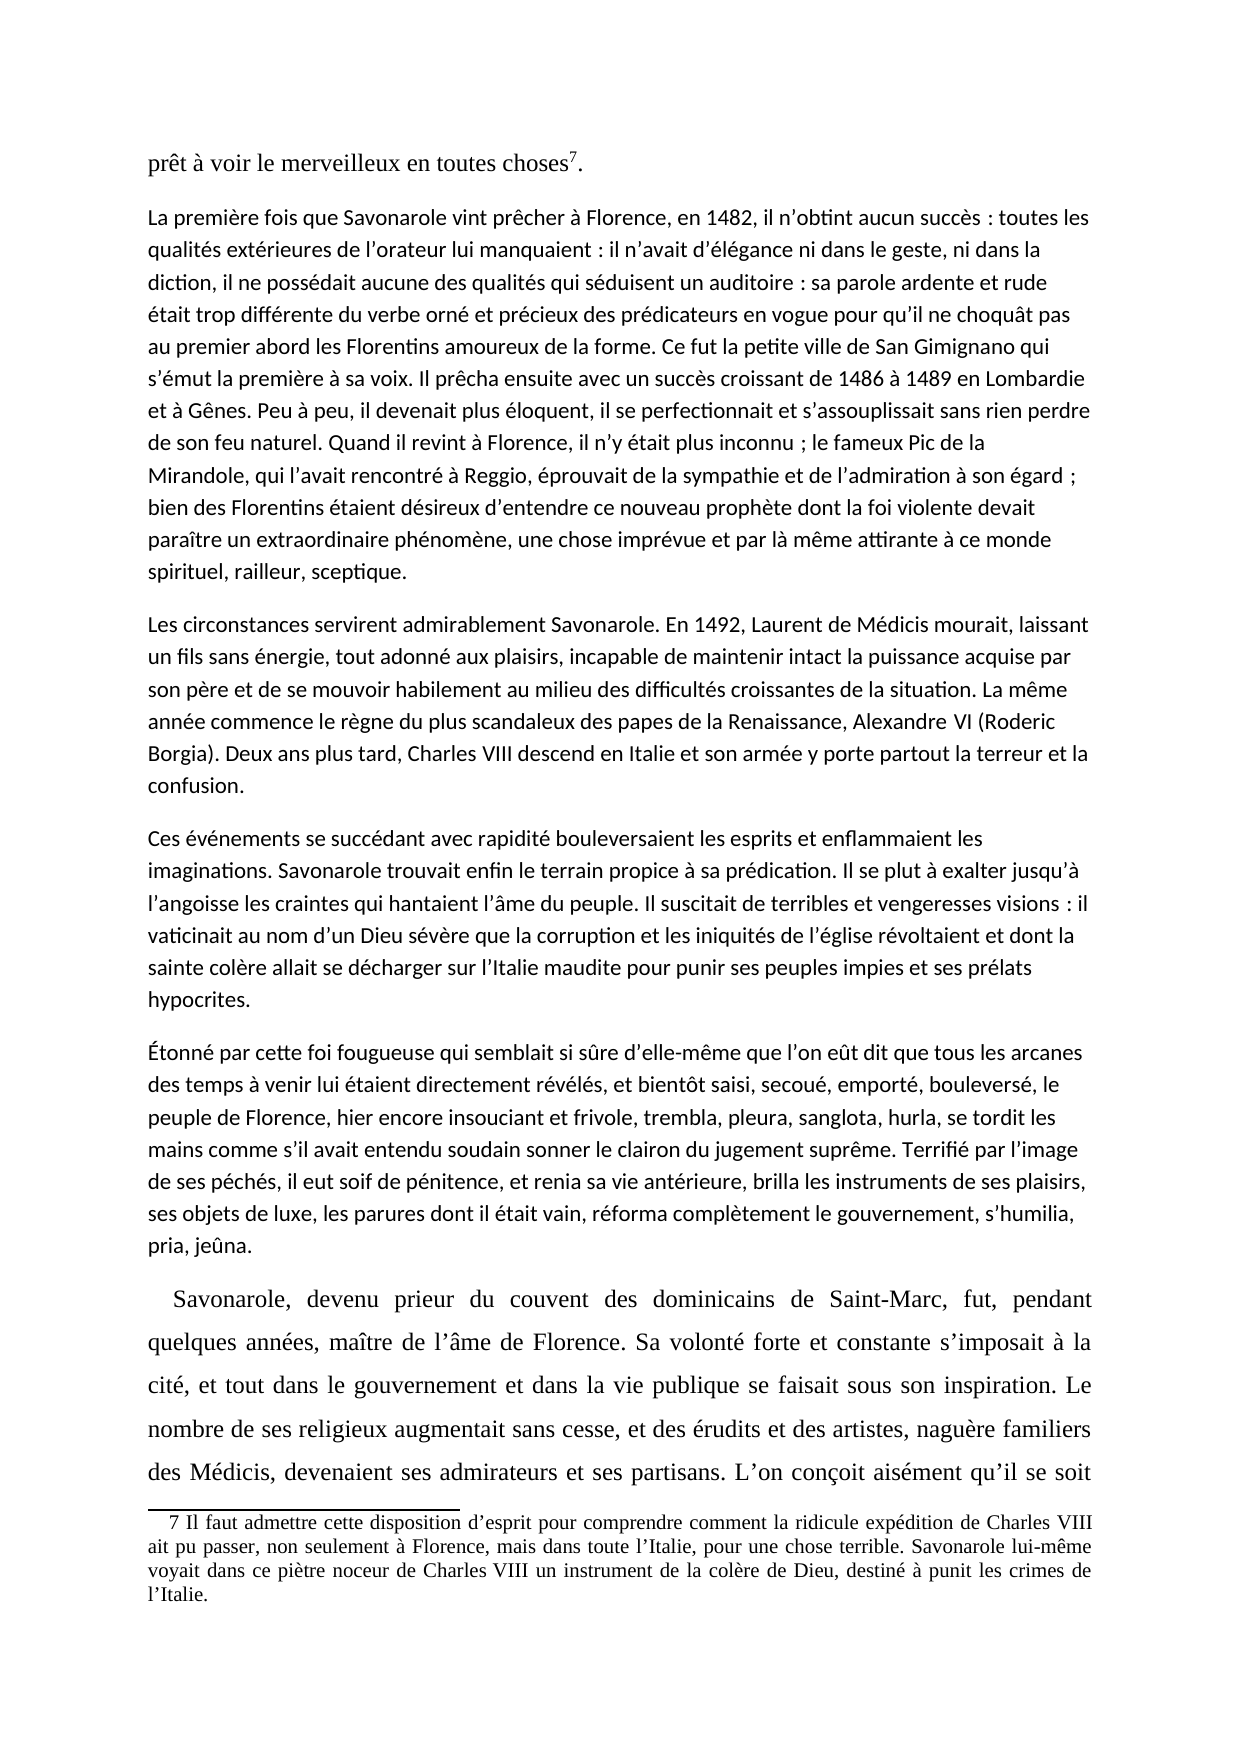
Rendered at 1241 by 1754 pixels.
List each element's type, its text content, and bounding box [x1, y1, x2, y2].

text Ces événements se succédant avec rapidité bouleversaient les esprits et enflammaient les imaginations. Savonarole trouvait enfin le terrain propice à sa prédication. Il se plut à exalter jusqu’à l’angoisse les craintes qui hantaient l’âme du peuple. Il suscitait de terribles et vengeresses visions : il vaticinait au nom d’un Dieu sévère que la corruption et les iniquités de l’église révoltaient et dont la sainte colère allait se décharger sur l’Italie maudite pour punir ses peuples impies et ses prélats hypocrites. [148, 824, 1093, 1013]
text prêt à voir le merveilleux en toutes choses. [148, 148, 1093, 176]
text Savonarole, devenu prieur du couvent des dominicains de Saint-Marc, fut, pendant quelques années, maître de l’âme de Florence. Sa volonté forte et constante s’imposait à la cité, et tout dans le gouvernement et dans la vie publique se faisait sous son inspiration. Le nombre de ses religieux augmentait sans cesse, et des érudits et des artistes, naguère familiers des Médicis, devenaient ses admirateurs et ses partisans. L’on conçoit aisément qu’il se soit [148, 1284, 1093, 1486]
text Les circonstances servirent admirablement Savonarole. En 1492, Laurent de Médicis mourait, laissant un fils sans énergie, tout adonné aux plaisirs, incapable de maintenir intact la puissance acquise par son père et de se mouvoir habilement au milieu des difficultés croissantes de la situation. La même année commence le règne du plus scandaleux des papes de la Renaissance, Alexandre VI (Roderic Borgia). Deux ans plus tard, Charles VIII descend en Italie et son armée y porte partout la terreur et la confusion. [148, 610, 1093, 799]
text Il faut admettre cette disposition d’esprit pour comprendre comment la ridicule expédition de Charles VIII ait pu passer, non seulement à Florence, mais dans toute l’Italie, pour une chose terrible. Savonarole lui-même voyait dans ce piètre noceur de Charles VIII un instrument de la colère de Dieu, destiné à punit les crimes de l’Italie. [148, 1510, 1093, 1606]
text Étonné par cette foi fougueuse qui semblait si sûre d’elle-même que l’on eût dit que tous les arcanes des temps à venir lui étaient directement révélés, et bientôt saisi, secoué, emporté, bouleversé, le peuple de Florence, hier encore insouciant et frivole, trembla, pleura, sanglota, hurla, se tordit les mains comme s’il avait entendu soudain sonner le clairon du jugement suprême. Terrifié par l’image de ses péchés, il eut soif de pénitence, et renia sa vie antérieure, brilla les instruments de ses plaisirs, ses objets de luxe, les parures dont il était vain, réforma complètement le gouvernement, s’humilia, pria, jeûna. [148, 1038, 1093, 1259]
text La première fois que Savonarole vint prêcher à Florence, en 1482, il n’obtint aucun succès : toutes les qualités extérieures de l’orateur lui manquaient : il n’avait d’élégance ni dans le geste, ni dans la diction, il ne possédait aucune des qualités qui séduisent un auditoire : sa parole ardente et rude était trop différente du verbe orné et précieux des prédicateurs en vogue pour qu’il ne choquât pas au premier abord les Florentins amoureux de la forme. Ce fut la petite ville de San Gimignano qui s’émut la première à sa voix. Il prêcha ensuite avec un succès croissant de 1486 à 1489 en Lombardie et à Gênes. Peu à peu, il devenait plus éloquent, il se perfectionnait et s’assouplissait sans rien perdre de son feu naturel. Quand il revint à Florence, il n’y était plus inconnu ; le fameux Pic de la Mirandole, qui l’avait rencontré à Reggio, éprouvait de la sympathie et de l’admiration à son égard ; bien des Florentins étaient désireux d’entendre ce nouveau prophète dont la foi violente devait paraître un extraordinaire phénomène, une chose imprévue et par là même attirante à ce monde spirituel, railleur, sceptique. [148, 203, 1093, 585]
